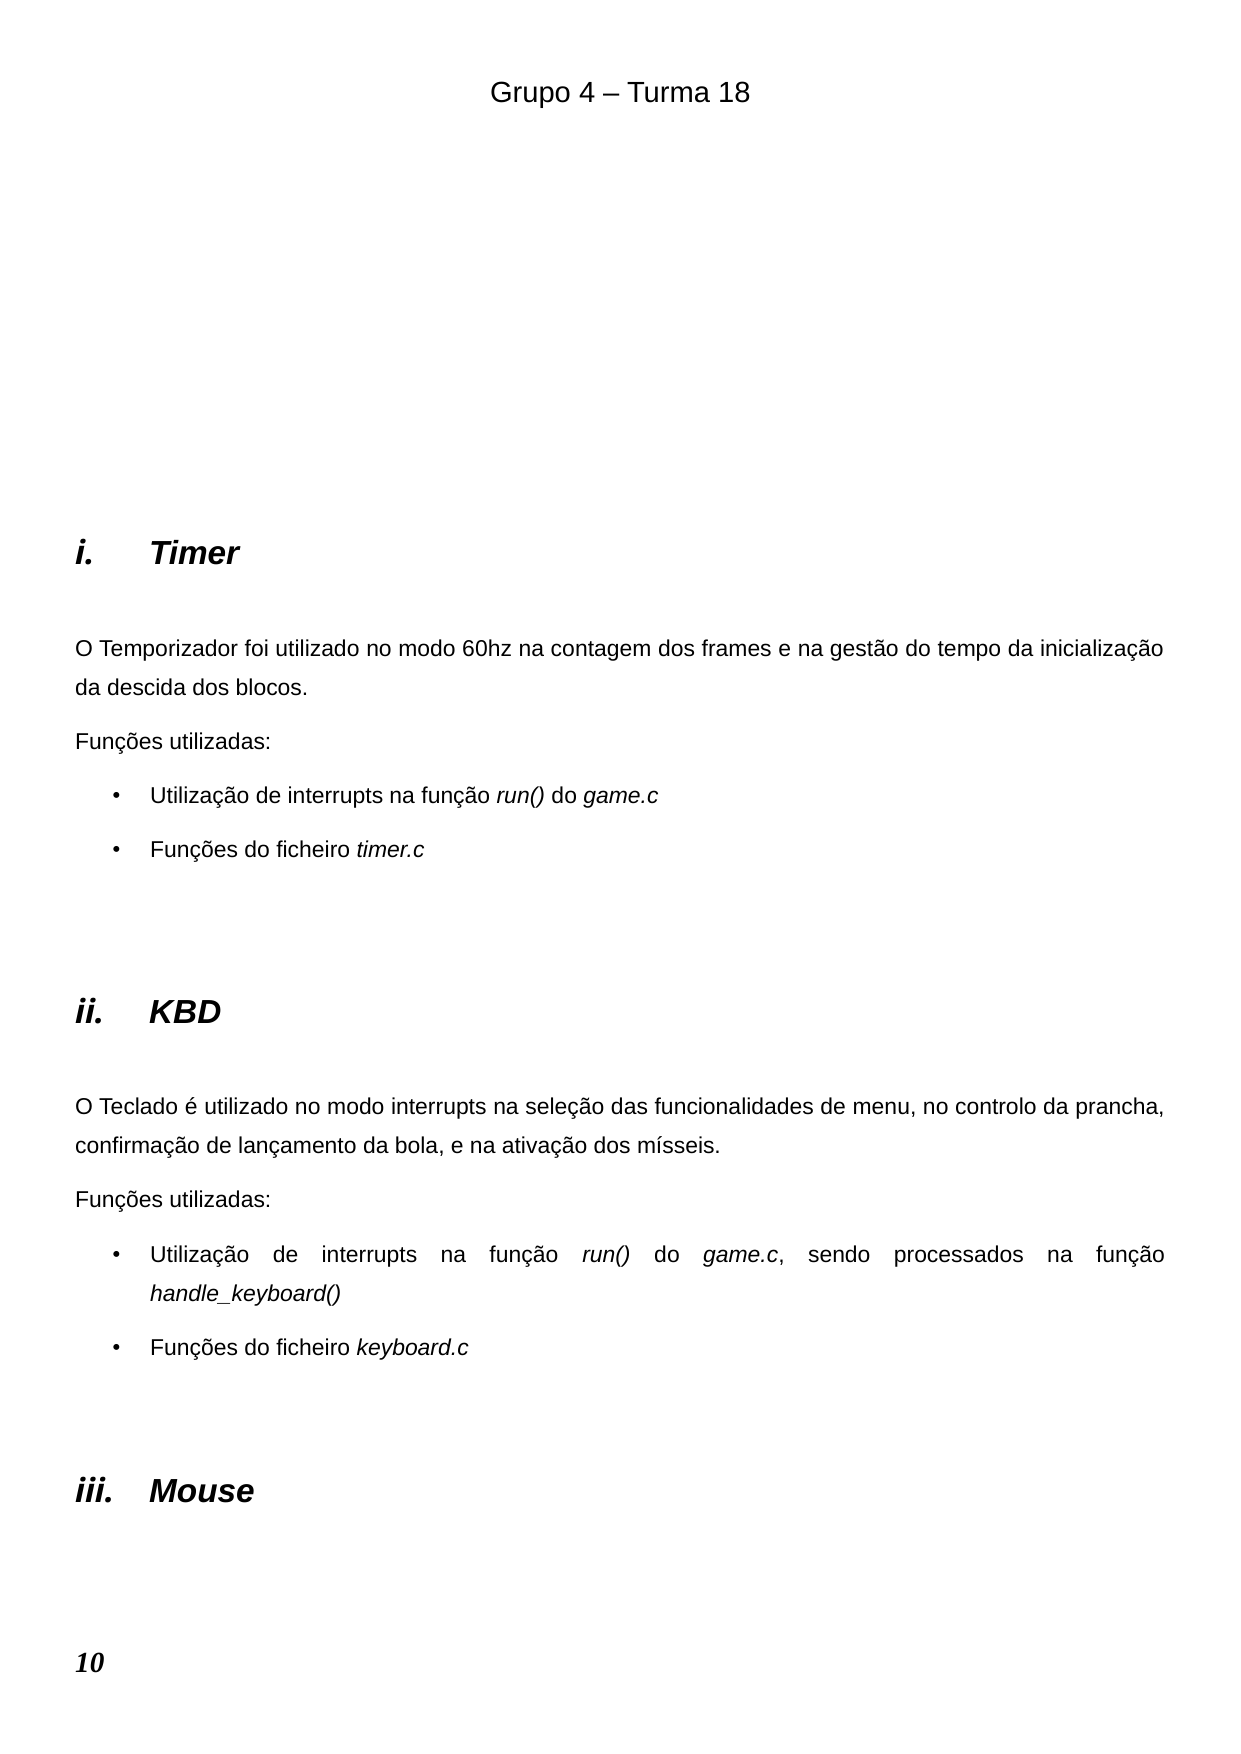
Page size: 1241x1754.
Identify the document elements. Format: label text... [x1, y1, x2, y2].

list Utilização de interrupts na função run() do game.c [112, 782, 1165, 808]
subtitle Mouse [75, 1467, 1165, 1513]
subtitle Timer [75, 529, 1165, 574]
list Utilização de interrupts na função run() do game.c, sendo processados na função handle_keyboard() [112, 1241, 1165, 1306]
list Funções do ficheiro keyboard.c [112, 1334, 1165, 1360]
text Funções utilizadas: [75, 1186, 1165, 1213]
text O Temporizador foi utilizado no modo 60hz na contagem dos frames e na gestão do tempo da inicialização da descida dos blocos. [75, 634, 1165, 700]
list Funções do ficheiro timer.c [112, 836, 1165, 862]
text Funções utilizadas: [75, 728, 1165, 754]
subtitle KBD [75, 987, 1165, 1033]
text O Teclado é utilizado no modo interrupts na seleção das funcionalidades de menu, no controlo da prancha, confirmação de lançamento da bola, e na ativação dos mísseis. [75, 1093, 1165, 1159]
